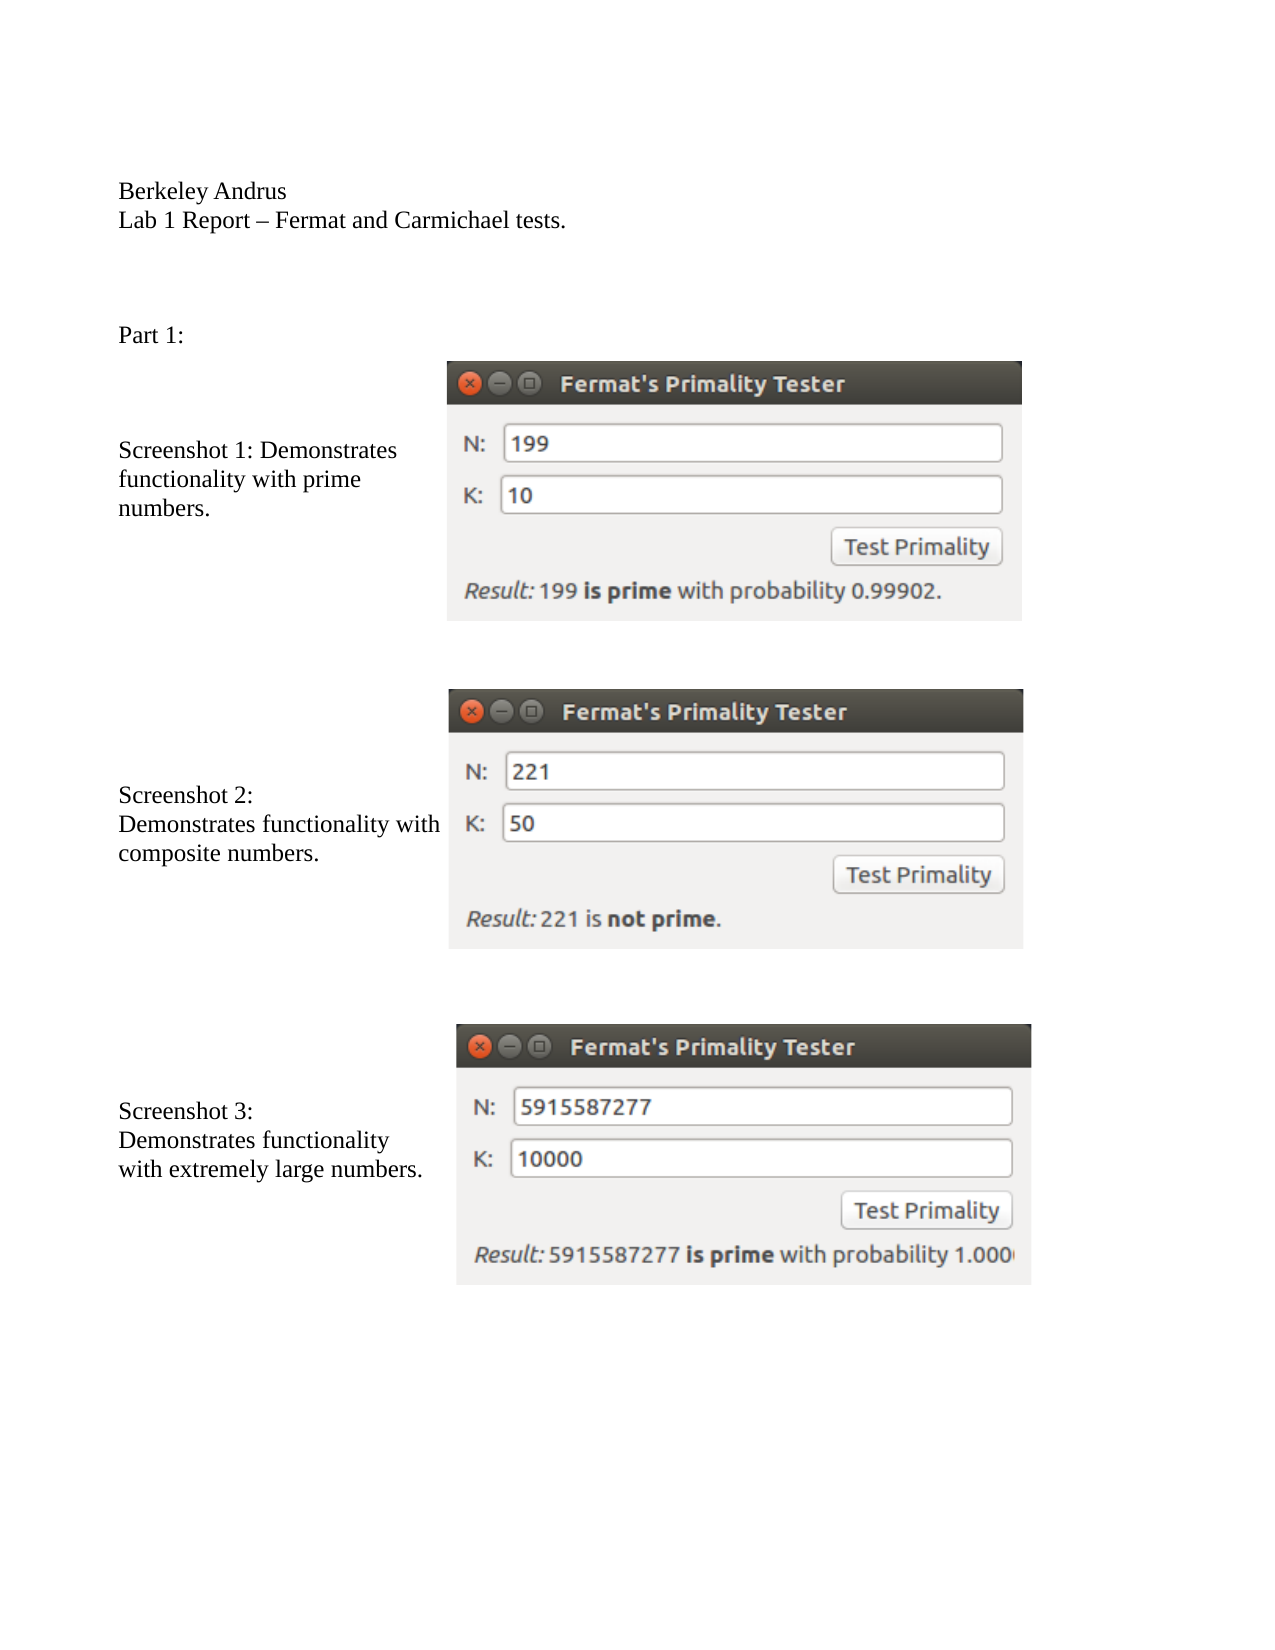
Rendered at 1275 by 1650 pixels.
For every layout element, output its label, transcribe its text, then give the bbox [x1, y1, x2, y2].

text Screenshot 3: [118, 1096, 456, 1125]
text [1024, 780, 1157, 809]
text [1032, 1096, 1157, 1125]
text Demonstrates functionality [118, 1125, 456, 1154]
text [1032, 1154, 1157, 1183]
text Berkeley Andrus [118, 176, 1157, 205]
text [1032, 1125, 1157, 1154]
text Screenshot 1: Demonstrates functionality with prime numbers. [118, 435, 446, 521]
text with extremely large numbers. [118, 1154, 456, 1183]
picture [456, 1024, 1032, 1285]
text Lab 1 Report – Fermat and Carmichael tests. [118, 205, 1157, 234]
picture [448, 689, 1024, 949]
text Part 1: [118, 320, 1157, 349]
text [1022, 435, 1157, 521]
text Screenshot 2: [118, 780, 448, 809]
text [1024, 809, 1157, 866]
picture [446, 361, 1022, 621]
text Demonstrates functionality with composite numbers. [118, 809, 448, 866]
